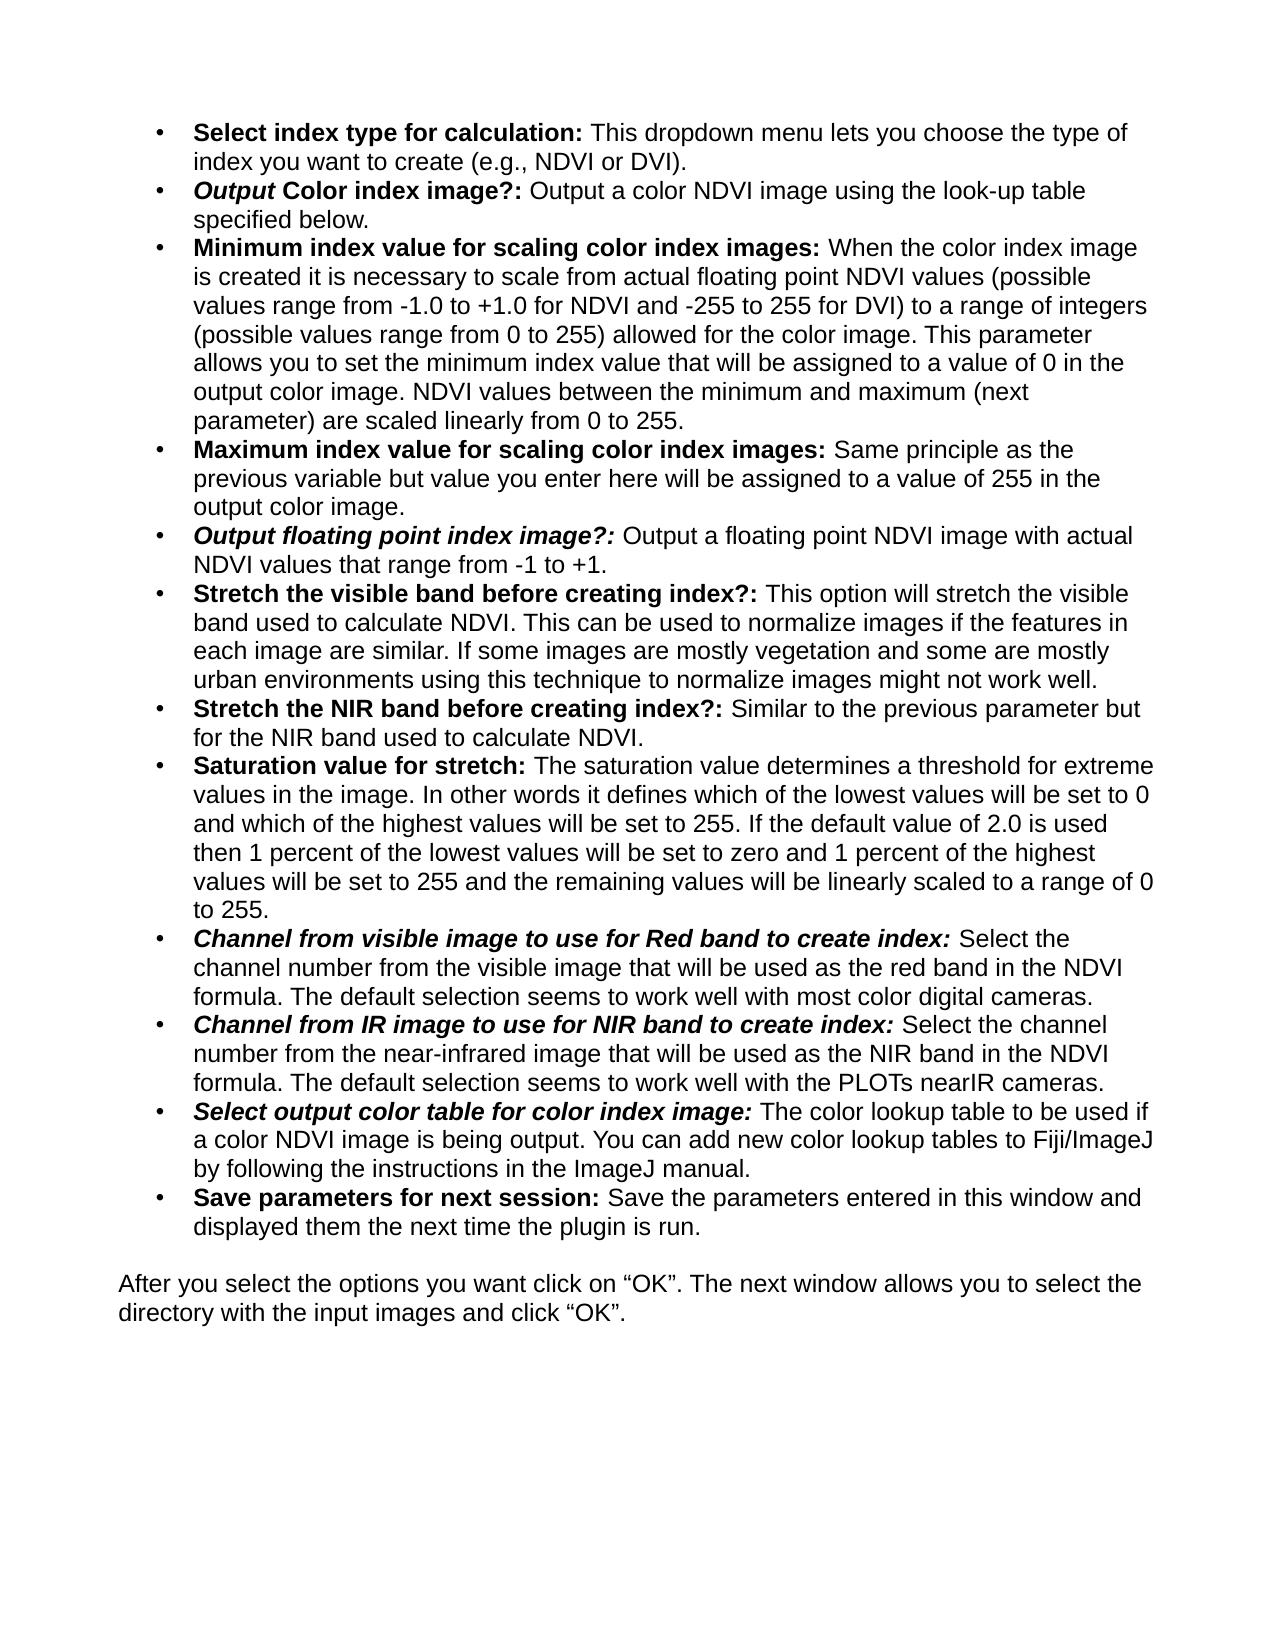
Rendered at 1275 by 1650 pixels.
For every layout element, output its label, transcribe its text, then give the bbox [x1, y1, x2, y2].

list Select output color table for color index image: The color lookup table to be used if a color NDVI image is being output. You can add new color lookup tables to Fiji/ImageJ by following the instructions in the ImageJ manual. [156, 1097, 1157, 1183]
list Maximum index value for scaling color index images: Same principle as the previous variable but value you enter here will be assigned to a value of 255 in the output color image. [156, 435, 1157, 521]
list Output floating point index image?: Output a floating point NDVI image with actual NDVI values that range from -1 to +1. [156, 521, 1157, 579]
list Stretch the NIR band before creating index?: Similar to the previous parameter but for the NIR band used to calculate NDVI. [156, 694, 1157, 751]
list Minimum index value for scaling color index images: When the color index image is created it is necessary to scale from actual floating point NDVI values (possible values range from -1.0 to +1.0 for NDVI and -255 to 255 for DVI) to a range of integers (possible values range from 0 to 255) allowed for the color image. This parameter allows you to set the minimum index value that will be assigned to a value of 0 in the output color image. NDVI values between the minimum and maximum (next parameter) are scaled linearly from 0 to 255. [156, 233, 1157, 435]
text After you select the options you want click on “OK”. The next window allows you to select the directory with the input images and click “OK”. [118, 1269, 1157, 1327]
list Saturation value for stretch: The saturation value determines a threshold for extreme values in the image. In other words it defines which of the lowest values will be set to 0 and which of the highest values will be set to 255. If the default value of 2.0 is used then 1 percent of the lowest values will be set to zero and 1 percent of the highest values will be set to 255 and the remaining values will be linearly scaled to a range of 0 to 255. [156, 751, 1157, 924]
list Select index type for calculation: This dropdown menu lets you choose the type of index you want to create (e.g., NDVI or DVI). [156, 118, 1157, 176]
list Output Color index image?: Output a color NDVI image using the look-up table specified below. [156, 176, 1157, 233]
list Channel from visible image to use for Red band to create index: Select the channel number from the visible image that will be used as the red band in the NDVI formula. The default selection seems to work well with most color digital cameras. [156, 924, 1157, 1010]
list Stretch the visible band before creating index?: This option will stretch the visible band used to calculate NDVI. This can be used to normalize images if the features in each image are similar. If some images are mostly vegetation and some are mostly urban environments using this technique to normalize images might not work well. [156, 579, 1157, 694]
list Channel from IR image to use for NIR band to create index: Select the channel number from the near-infrared image that will be used as the NIR band in the NDVI formula. The default selection seems to work well with the PLOTs nearIR cameras. [156, 1010, 1157, 1097]
list Save parameters for next session: Save the parameters entered in this window and displayed them the next time the plugin is run. [156, 1183, 1157, 1241]
